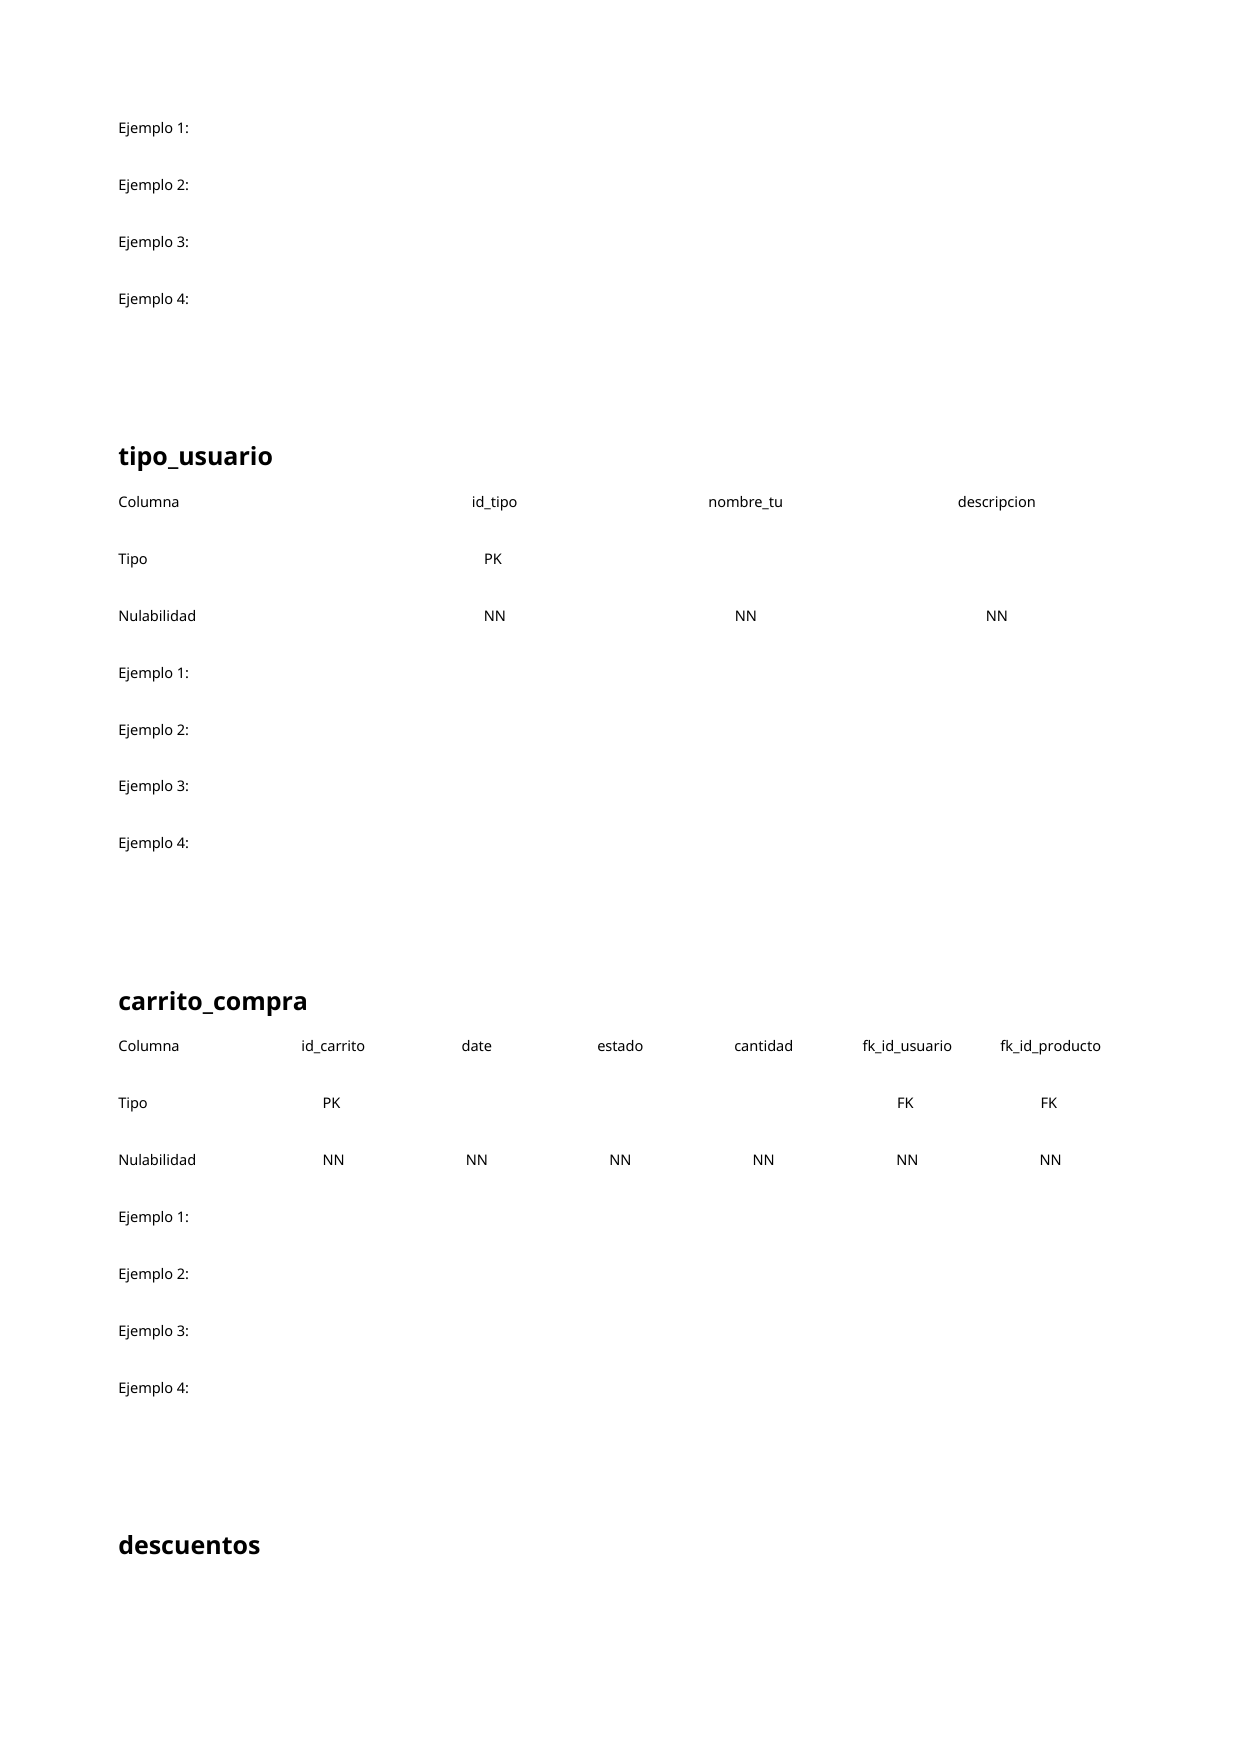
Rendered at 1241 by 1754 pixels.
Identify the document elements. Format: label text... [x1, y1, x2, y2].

table_cell [979, 1207, 1122, 1264]
table_cell [871, 776, 1122, 833]
table_cell [548, 1264, 692, 1321]
table_cell Ejemplo 1: [118, 118, 285, 175]
table_cell [871, 833, 1122, 890]
table_cell [620, 776, 871, 833]
table_cell [835, 1378, 979, 1434]
table_cell [261, 1264, 405, 1321]
table_cell [285, 118, 453, 175]
table_cell [979, 1378, 1122, 1434]
table_cell Ejemplo 2: [118, 175, 285, 232]
table_cell Ejemplo 3: [118, 232, 285, 289]
table_header cantidad NN [692, 1036, 835, 1207]
table_cell Ejemplo 3: [118, 776, 369, 833]
table_cell [285, 289, 453, 346]
table_header id_tipo PK NN [369, 492, 620, 662]
table_cell [955, 118, 1122, 175]
table_cell [692, 1321, 835, 1377]
table_cell Ejemplo 2: [118, 1264, 261, 1321]
table_header nombre_tu NN [620, 492, 871, 662]
table_cell [261, 1207, 405, 1264]
table_cell [261, 1321, 405, 1377]
table_cell [369, 663, 620, 719]
table_cell [979, 1264, 1122, 1321]
table_cell [453, 289, 620, 346]
table_cell [453, 175, 620, 232]
table_cell [369, 719, 620, 776]
text descuentos [118, 1528, 1122, 1562]
table_cell [405, 1321, 548, 1377]
table_header Columna Tipo Nulabilidad [118, 1036, 261, 1207]
table_cell [453, 118, 620, 175]
table_cell [548, 1321, 692, 1377]
table_cell Ejemplo 1: [118, 663, 369, 719]
table_header date NN [405, 1036, 548, 1207]
table_cell [835, 1321, 979, 1377]
table_cell [955, 289, 1122, 346]
table_cell [955, 175, 1122, 232]
table_cell [692, 1264, 835, 1321]
table_cell [871, 663, 1122, 719]
table_cell Ejemplo 2: [118, 719, 369, 776]
table_cell [620, 289, 787, 346]
table_cell [620, 232, 787, 289]
table_cell [620, 175, 787, 232]
table_cell Ejemplo 3: [118, 1321, 261, 1377]
text carrito_compra [118, 983, 1122, 1017]
table_cell [788, 289, 955, 346]
table_cell [692, 1207, 835, 1264]
table_cell [788, 175, 955, 232]
table_cell [548, 1378, 692, 1434]
table_header Columna Tipo Nulabilidad [118, 492, 369, 662]
table_cell Ejemplo 4: [118, 289, 285, 346]
table_cell Ejemplo 1: [118, 1207, 261, 1264]
table_cell [453, 232, 620, 289]
table_cell [835, 1264, 979, 1321]
table_cell [692, 1378, 835, 1434]
table_cell [405, 1207, 548, 1264]
table_cell [620, 833, 871, 890]
table_cell [285, 175, 453, 232]
table_cell [261, 1378, 405, 1434]
table_cell Ejemplo 4: [118, 833, 369, 890]
table_cell [835, 1207, 979, 1264]
table_cell [620, 118, 787, 175]
table_cell [955, 232, 1122, 289]
table_cell [620, 719, 871, 776]
table_header fk_id_usuario FK NN [835, 1036, 979, 1207]
table_cell [548, 1207, 692, 1264]
table_cell [788, 232, 955, 289]
table_cell [369, 833, 620, 890]
table_cell Ejemplo 4: [118, 1378, 261, 1434]
table_cell [405, 1264, 548, 1321]
table_header fk_id_producto FK NN [979, 1036, 1122, 1207]
table_header estado NN [548, 1036, 692, 1207]
table_cell [405, 1378, 548, 1434]
table_cell [620, 663, 871, 719]
table_cell [788, 118, 955, 175]
table_cell [871, 719, 1122, 776]
table_cell [369, 776, 620, 833]
table_header id_carrito PK NN [261, 1036, 405, 1207]
table_cell [979, 1321, 1122, 1377]
table_cell [285, 232, 453, 289]
table_header descripcion NN [871, 492, 1122, 662]
text tipo_usuario [118, 439, 1122, 473]
